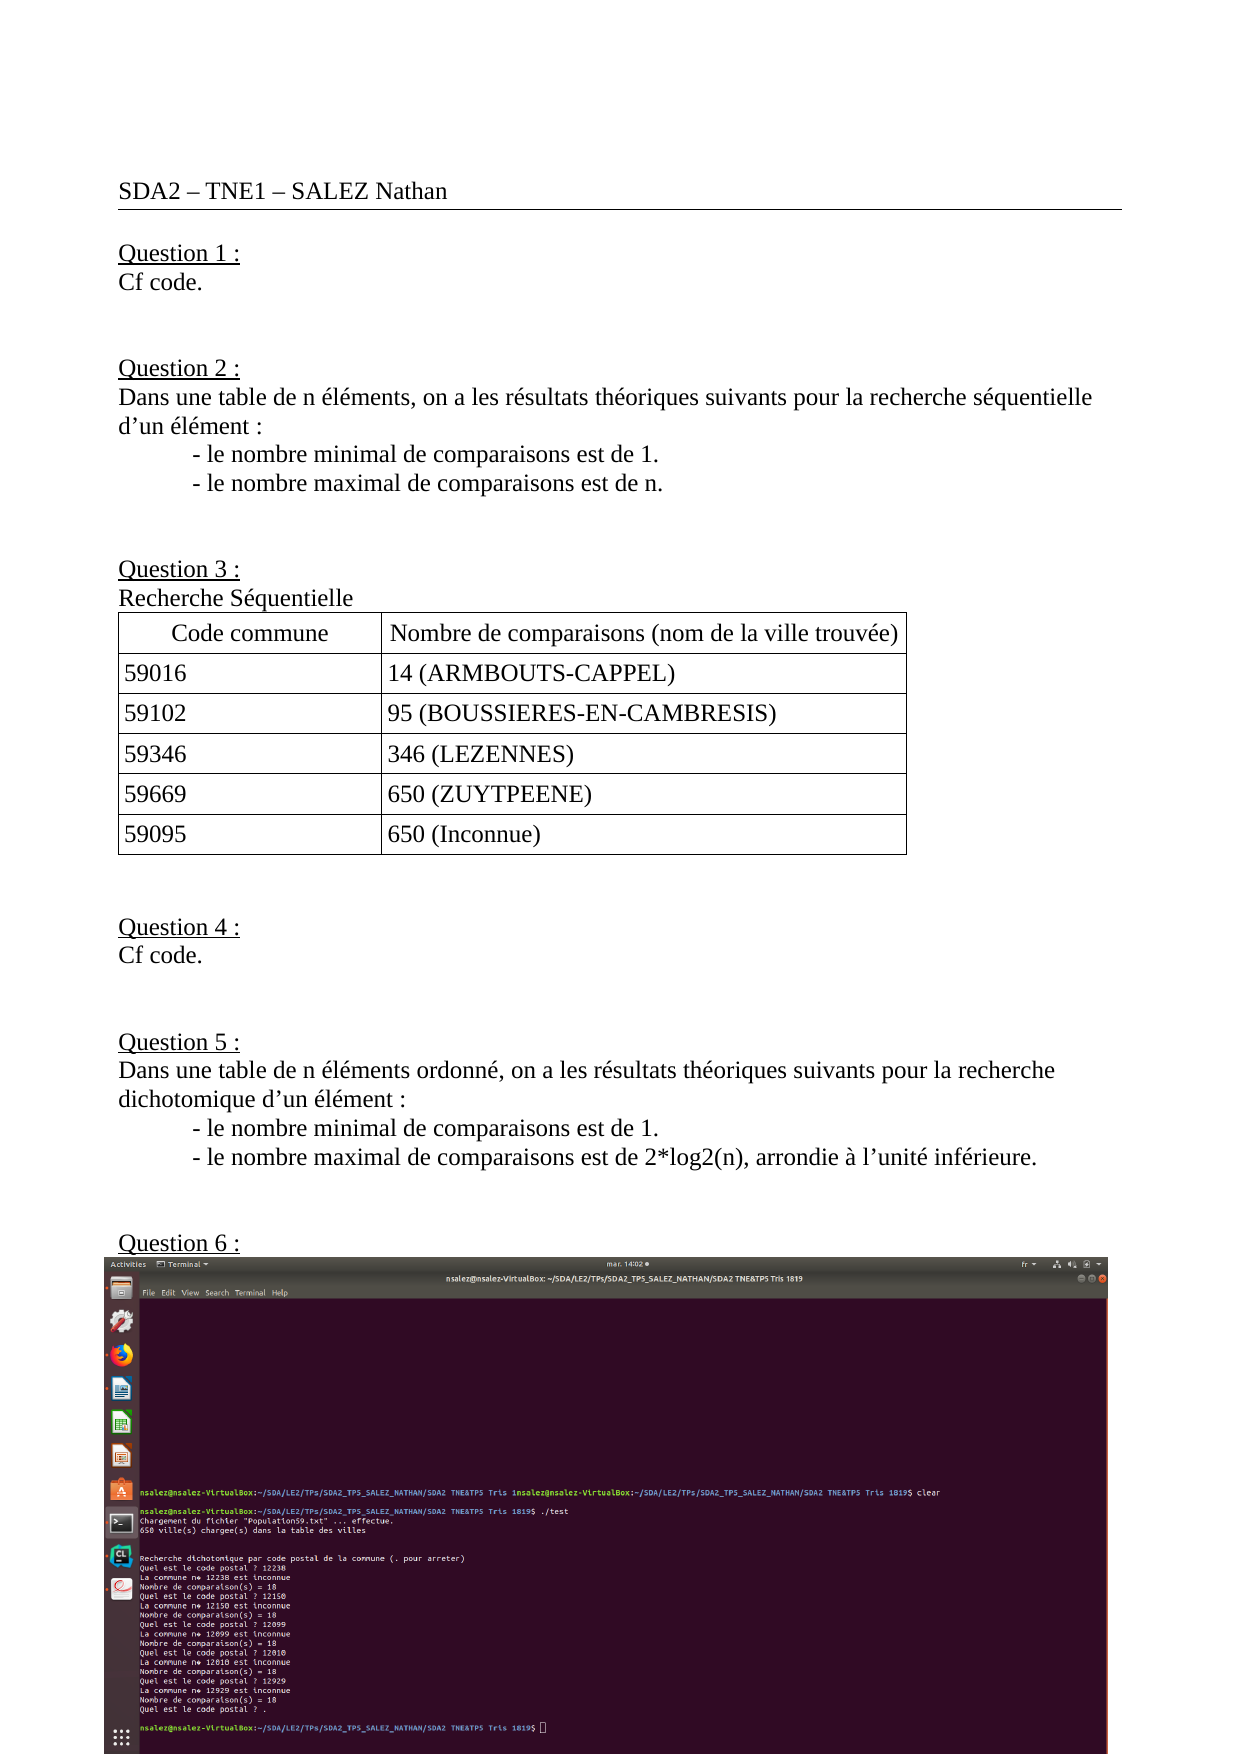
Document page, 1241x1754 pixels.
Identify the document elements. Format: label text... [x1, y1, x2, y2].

table_cell 346 (LEZENNES) [382, 734, 906, 773]
table_cell 59102 [119, 694, 381, 733]
text - le nombre maximal de comparaisons est de n. [118, 468, 1122, 497]
text Question 2 : [118, 353, 1122, 382]
text Question 4 : [118, 912, 1122, 940]
table_cell 59346 [119, 734, 381, 773]
text - le nombre minimal de comparaisons est de 1. [118, 1113, 1122, 1142]
table_cell 59669 [119, 774, 381, 814]
text Question 1 : [118, 238, 1122, 267]
text - le nombre minimal de comparaisons est de 1. [118, 439, 1122, 468]
table_cell 59095 [119, 815, 381, 854]
picture [104, 1257, 1108, 1754]
text Cf code. [118, 267, 1122, 296]
text Question 3 : [118, 554, 1122, 583]
text Cf code. [118, 940, 1122, 969]
table_cell 59016 [119, 654, 381, 693]
table_header Code commune [119, 613, 381, 652]
table_header Nombre de comparaisons (nom de la ville trouvée) [382, 613, 906, 652]
text Question 6 : [118, 1228, 1122, 1257]
table_cell 650 (Inconnue) [382, 815, 906, 854]
text SDA2 – TNE1 – SALEZ Nathan [118, 176, 1122, 209]
text Question 5 : [118, 1027, 1122, 1055]
table_cell 95 (BOUSSIERES-EN-CAMBRESIS) [382, 694, 906, 733]
text Dans une table de n éléments, on a les résultats théoriques suivants pour la recherche séquentielle d’un élément : [118, 382, 1122, 439]
text Dans une table de n éléments ordonné, on a les résultats théoriques suivants pour la recherche dichotomique d’un élément : [118, 1055, 1122, 1113]
table_cell 14 (ARMBOUTS-CAPPEL) [382, 654, 906, 693]
text Recherche Séquentielle [118, 583, 1122, 612]
text - le nombre maximal de comparaisons est de 2*log2(n), arrondie à l’unité inférieure. [118, 1142, 1122, 1170]
table_cell 650 (ZUYTPEENE) [382, 774, 906, 814]
